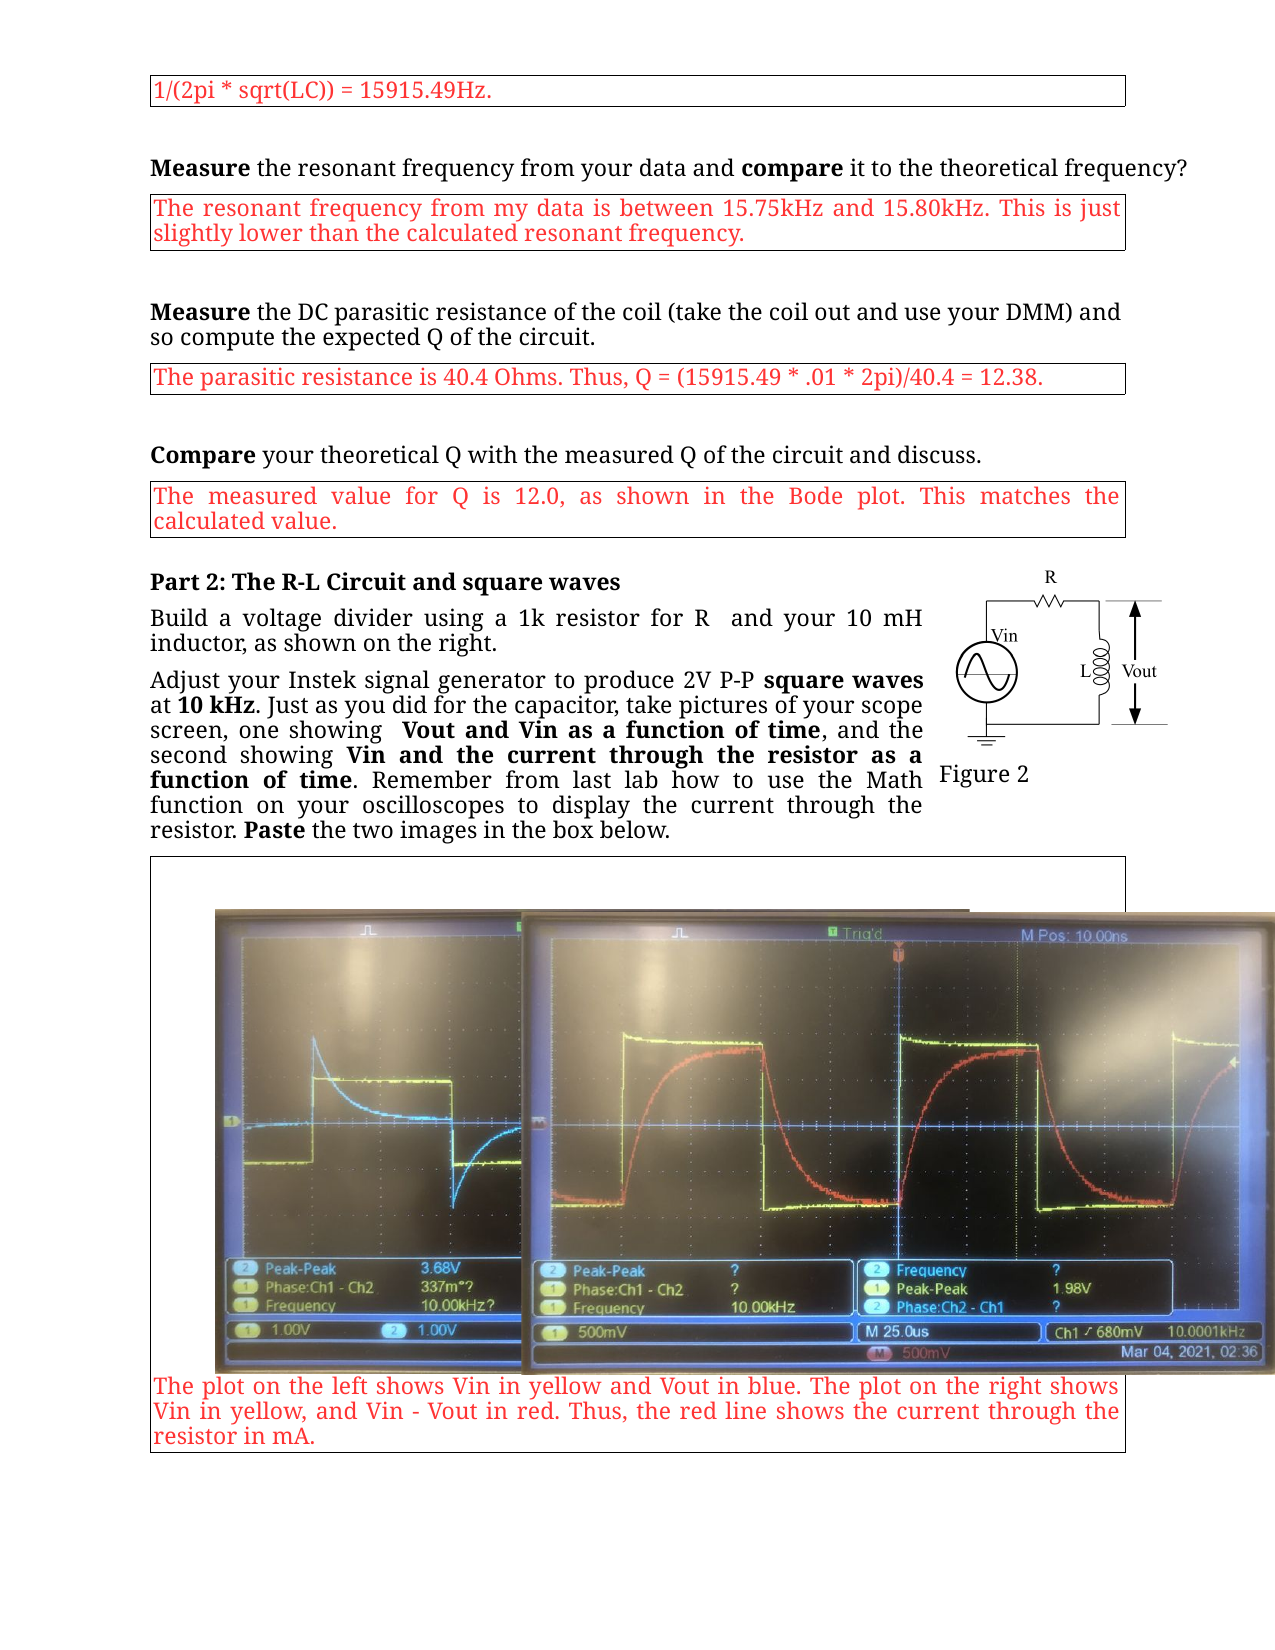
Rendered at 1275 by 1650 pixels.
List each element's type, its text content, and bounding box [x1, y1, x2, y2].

picture [215, 909, 1275, 1375]
text The plot on the left shows Vin in yellow and Vout in blue. The plot on the right shows Vin in yellow, and Vin - Vout in red. Thus, the red line shows the current through the resistor in mA. [151, 894, 1125, 1452]
picture [938, 548, 1188, 763]
subtitle Part 2: The R-L Circuit and square waves [150, 571, 938, 596]
subtitle [939, 788, 1176, 812]
text The measured value for Q is 12.0, as shown in the Bode plot. This matches the calculated value. [151, 482, 1125, 537]
text Figure 2 [939, 763, 1176, 788]
text The resonant frequency from my data is between 15.75kHz and 15.80kHz. This is just slightly lower than the calculated resonant frequency. [151, 195, 1125, 250]
text Adjust your Instek signal generator to produce 2V P-P square waves at 10 kHz. Just as you did for the capacitor, take pictures of your scope screen, one showing Vout and Vin as a function of time, and the second showing Vin and the current through the resistor as a function of time. Remember from last lab how to use the Math function on your oscilloscopes to display the current through the resistor. Paste the two images in the box below. [150, 669, 1125, 844]
text The parasitic resistance is 40.4 Ohms. Thus, Q = (15915.49 * .01 * 2pi)/40.4 = 12.38. [151, 364, 1125, 394]
text Measure the DC parasitic resistance of the coil (take the coil out and use your DMM) and so compute the expected Q of the circuit. [150, 300, 1125, 350]
text Compare your theoretical Q with the measured Q of the circuit and discuss. [150, 444, 1275, 469]
text Measure the resonant frequency from your data and compare it to the theoretical frequency? [150, 156, 1275, 181]
text 1/(2pi * sqrt(LC)) = 15915.49Hz. [151, 76, 1125, 106]
text Build a voltage divider using a 1k resistor for R and your 10 mH inductor, as shown on the right. [150, 606, 938, 656]
